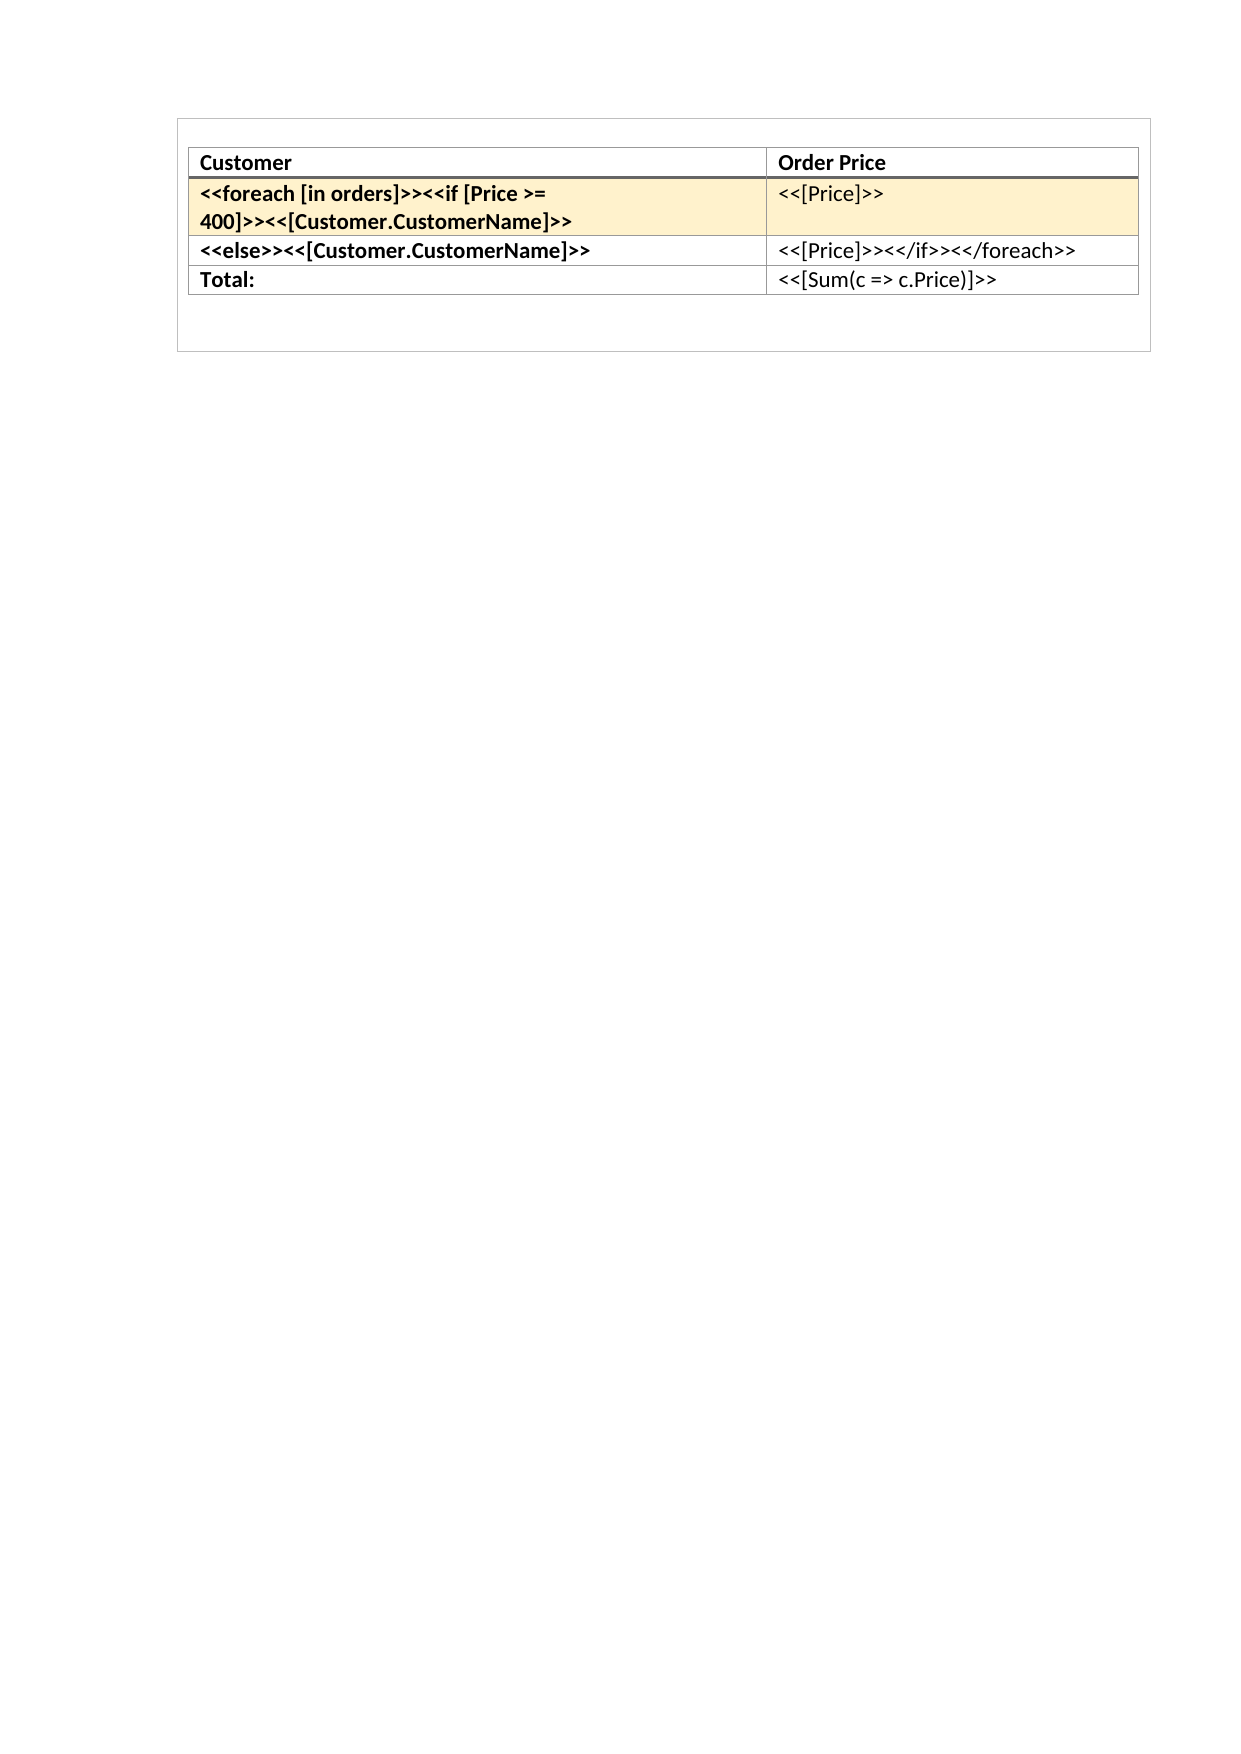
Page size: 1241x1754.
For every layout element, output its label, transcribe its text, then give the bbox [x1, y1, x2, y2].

table_cell <<[Price]>> [767, 179, 1138, 235]
table_cell Total: [189, 266, 766, 293]
table_cell <<foreach [in orders]>><<if [Price >= 400]>><<[Customer.CustomerName]>> [189, 179, 766, 235]
table_cell <<[Price]>><</if>><</foreach>> [767, 236, 1138, 264]
table_header [178, 119, 1150, 351]
table_cell <<else>><<[Customer.CustomerName]>> [189, 236, 766, 264]
table_header Order Price [767, 148, 1138, 176]
table_cell <<[Sum(c => c.Price)]>> [767, 266, 1138, 293]
table_header Customer [189, 148, 766, 176]
